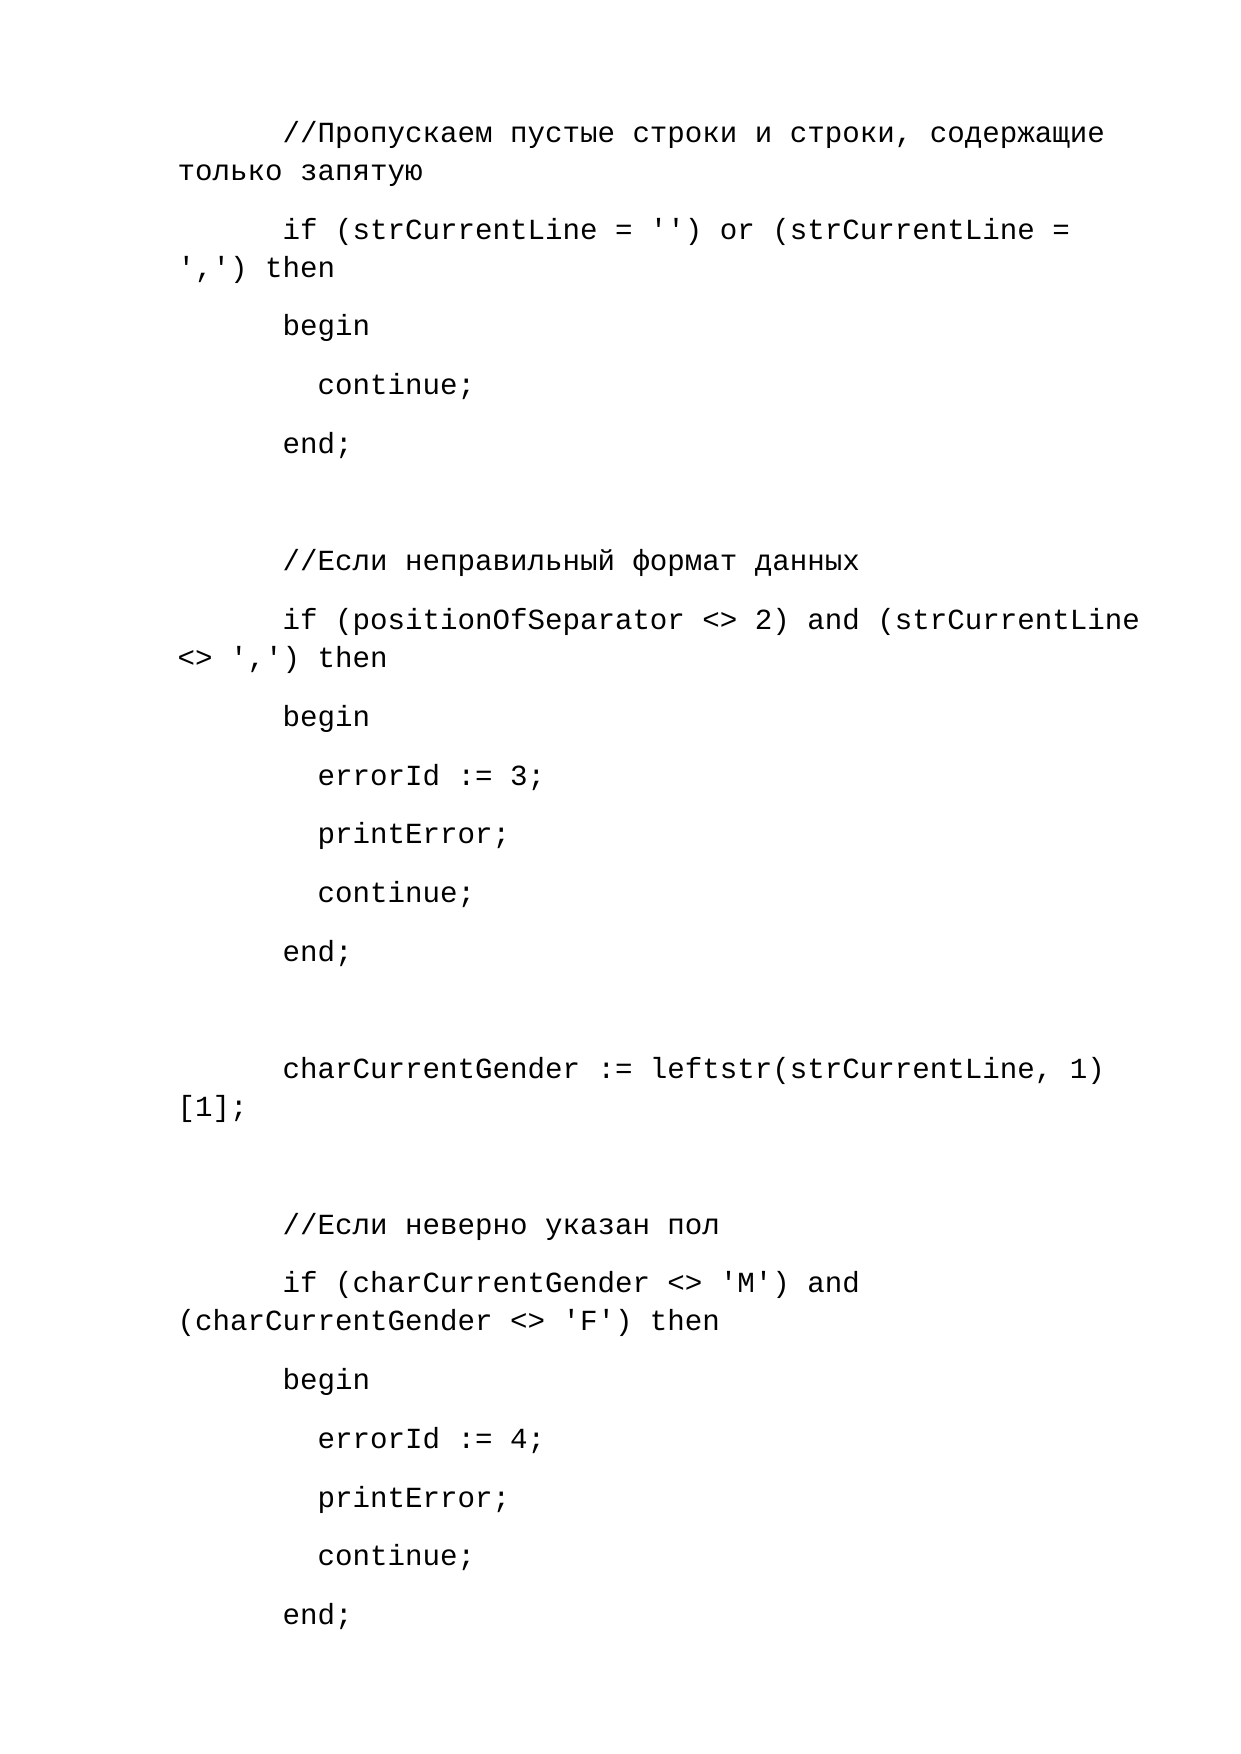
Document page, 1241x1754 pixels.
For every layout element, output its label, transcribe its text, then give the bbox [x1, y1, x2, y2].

text end; [177, 937, 1152, 970]
text errorId := 3; [177, 761, 1152, 794]
text errorId := 4; [177, 1424, 1152, 1457]
text //Пропускаем пустые строки и строки, содержащие только запятую [177, 118, 1152, 189]
text //Если неправильный формат данных [177, 546, 1152, 579]
text charCurrentGender := leftstr(strCurrentLine, 1)[1]; [177, 1054, 1152, 1125]
text continue; [177, 370, 1152, 403]
text begin [177, 1365, 1152, 1398]
text continue; [177, 878, 1152, 911]
text begin [177, 702, 1152, 735]
text if (charCurrentGender <> 'M') and (charCurrentGender <> 'F') then [177, 1268, 1152, 1339]
text end; [177, 429, 1152, 462]
text if (positionOfSeparator <> 2) and (strCurrentLine <> ',') then [177, 605, 1152, 676]
text continue; [177, 1541, 1152, 1574]
text //Если неверно указан пол [177, 1210, 1152, 1243]
text end; [177, 1600, 1152, 1633]
text printError; [177, 819, 1152, 852]
text if (strCurrentLine = '') or (strCurrentLine = ',') then [177, 215, 1152, 286]
text begin [177, 311, 1152, 344]
text printError; [177, 1483, 1152, 1516]
